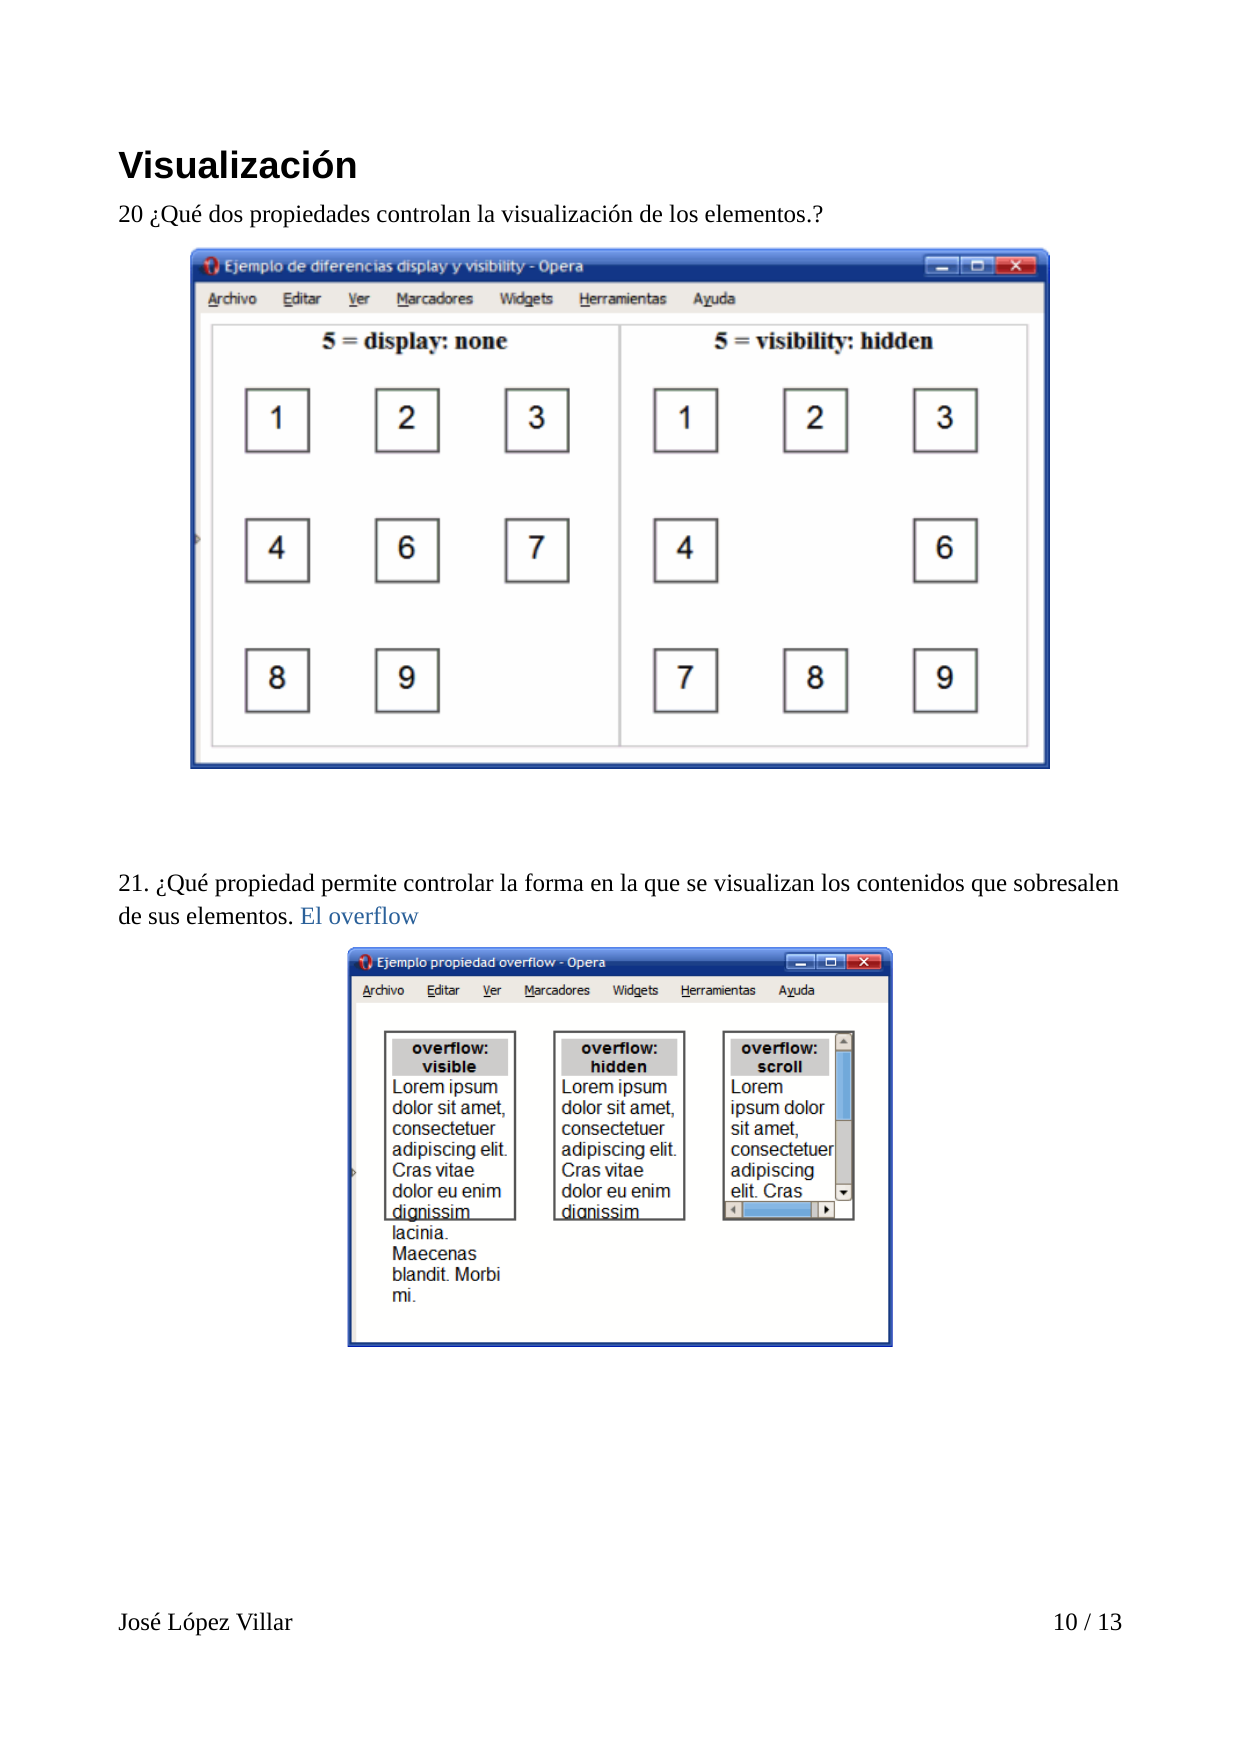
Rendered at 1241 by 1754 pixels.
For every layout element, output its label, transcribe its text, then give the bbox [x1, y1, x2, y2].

picture [347, 945, 893, 1347]
picture [190, 246, 1050, 769]
text 21. ¿Qué propiedad permite controlar la forma en la que se visualizan los contenidos que sobresalen de sus elementos. El overflow [118, 868, 1122, 930]
subtitle Visualización [118, 143, 1122, 187]
text 20 ¿Qué dos propiedades controlan la visualización de los elementos.? [118, 199, 1122, 228]
